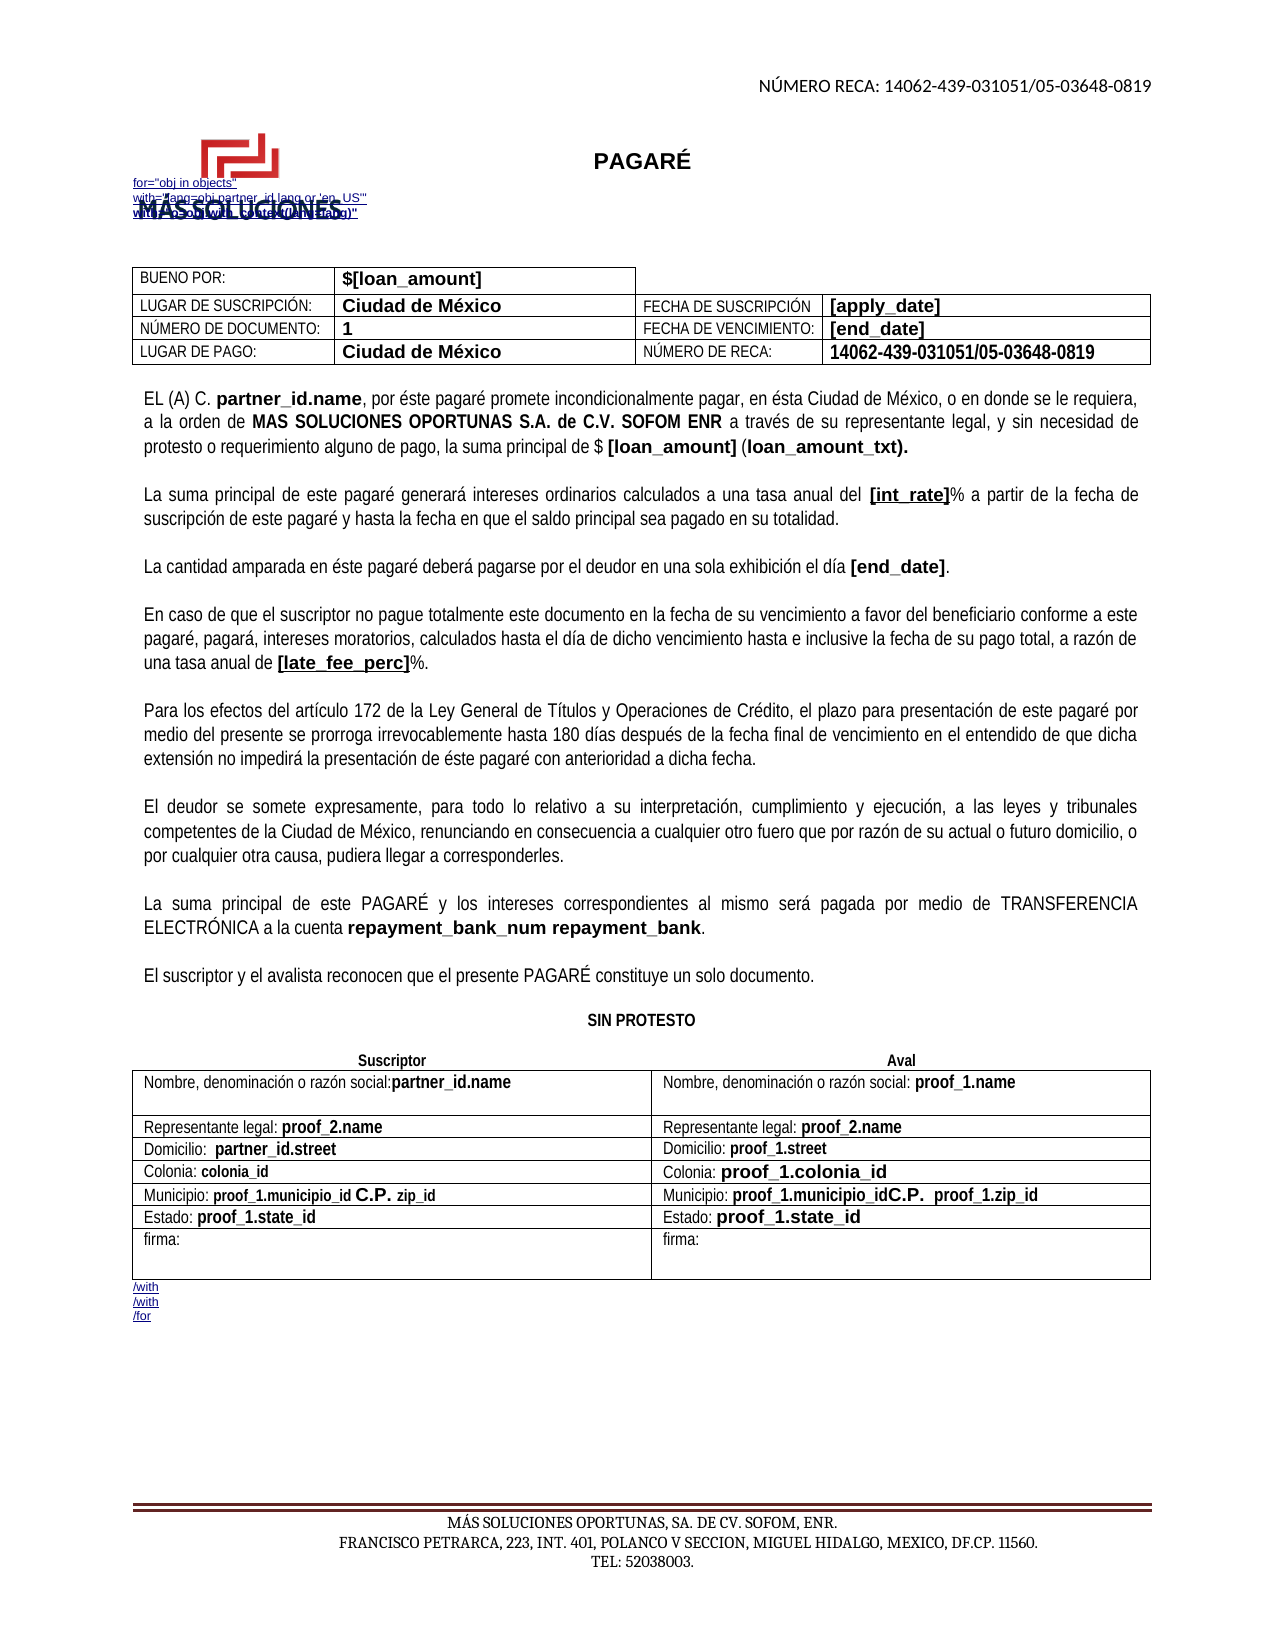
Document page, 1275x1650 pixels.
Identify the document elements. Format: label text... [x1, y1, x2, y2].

table_cell NÚMERO DE DOCUMENTO: [133, 317, 334, 339]
text /with [133, 1280, 1152, 1294]
table_cell Ciudad de México [335, 295, 635, 316]
table_cell Municipio: proof_1.municipio_id C.P. zip_id [133, 1184, 651, 1205]
table_cell Domicilio: partner_id.street [133, 1138, 651, 1160]
table_cell [apply_date] [823, 295, 1150, 316]
table_header [133, 248, 335, 267]
table_cell Municipio: proof_1.municipio_idC.P. proof_1.zip_id [652, 1184, 1150, 1205]
table_cell [end_date] [823, 317, 1150, 339]
table_cell Estado: proof_1.state_id [133, 1206, 651, 1228]
table_cell EL (A) C. partner_id.name, por éste pagaré promete incondicionalmente pagar, en ésta Ciudad de México, o en donde se le requiera, a la orden de MAS SOLUCIONES OPORTUNAS S.A. de C.V. SOFOM ENR a través de su representante legal, y sin necesidad de protesto o requerimiento alguno de pago, la suma principal de $ [loan_amount] (loan_amount_txt). La suma principal de este pagaré generará intereses ordinarios calculados a una tasa anual del [int_rate]% a partir de la fecha de suscripción de este pagaré y hasta la fecha en que el saldo principal sea pagado en su totalidad. La cantidad amparada en éste pagaré deberá pagarse por el deudor en una sola exhibición el día [end_date]. En caso de que el suscriptor no pague totalmente este documento en la fecha de su vencimiento a favor del beneficiario conforme a este pagaré, pagará, intereses moratorios, calculados hasta el día de dicho vencimiento hasta e inclusive la fecha de su pago total, a razón de una tasa anual de [late_fee_perc]%. Para los efectos del artículo 172 de la Ley General de Títulos y Operaciones de Crédito, el plazo para presentación de este pagaré por medio del presente se prorroga irrevocablemente hasta 180 días después de la fecha final de vencimiento en el entendido de que dicha extensión no impedirá la presentación de éste pagaré con anterioridad a dicha fecha. El deudor se somete expresamente, para todo lo relativo a su interpretación, cumplimiento y ejecución, a las leyes y tribunales competentes de la Ciudad de México, renunciando en consecuencia a cualquier otro fuero que por razón de su actual o futuro domicilio, o por cualquier otra causa, pudiera llegar a corresponderles. La suma principal de este PAGARÉ y los intereses correspondientes al mismo será pagada por medio de TRANSFERENCIA ELECTRÓNICA a la cuenta repayment_bank_num repayment_bank. El suscriptor y el avalista reconocen que el presente PAGARÉ constituye un solo documento. SIN PROTESTO [133, 365, 1151, 1051]
text with="o=obj.with_context(lang=lang)" [347, 205, 1152, 220]
table_cell LUGAR DE SUSCRIPCIÓN: [133, 295, 334, 316]
table_cell $[loan_amount] [335, 268, 635, 294]
table_cell firma: [652, 1229, 1150, 1279]
table_cell Nombre, denominación o razón social: proof_1.name [652, 1071, 1150, 1114]
table_cell Colonia: proof_1.colonia_id [652, 1161, 1150, 1182]
table_cell Colonia: colonia_id [133, 1161, 651, 1182]
picture [132, 128, 347, 229]
table_cell Suscriptor [133, 1051, 652, 1070]
text /for [133, 1309, 1152, 1323]
table_cell NÚMERO DE RECA: [636, 340, 822, 364]
table_cell [823, 267, 1151, 294]
table_header [335, 248, 636, 267]
table_cell BUENO POR: [133, 268, 334, 294]
text PAGARÉ [347, 148, 1152, 174]
text with="lang=obj.partner_id.lang or 'en_US'" [347, 191, 1152, 205]
table_cell FECHA DE VENCIMIENTO: [636, 317, 822, 339]
table_cell Domicilio: proof_1.street [652, 1138, 1150, 1160]
table_cell LUGAR DE PAGO: [133, 340, 334, 364]
table_cell 1 [335, 317, 635, 339]
table_cell Nombre, denominación o razón social:partner_id.name [133, 1071, 651, 1114]
table_cell Estado: proof_1.state_id [652, 1206, 1150, 1228]
text for="obj in objects" [347, 176, 1152, 190]
table_cell Ciudad de México [335, 340, 635, 364]
text /with [133, 1294, 1152, 1309]
table_header [636, 248, 652, 267]
table_cell Representante legal: proof_2.name [652, 1116, 1150, 1137]
table_header [823, 248, 1151, 267]
table_header [652, 248, 823, 267]
table_cell [636, 267, 652, 294]
table_cell Representante legal: proof_2.name [133, 1116, 651, 1137]
table_cell [652, 267, 823, 294]
table_cell FECHA DE SUSCRIPCIÓN [636, 295, 822, 316]
table_cell 14062-439-031051/05-03648-0819 [823, 340, 1150, 364]
table_cell firma: [133, 1229, 651, 1279]
table_cell Aval [652, 1051, 1151, 1070]
